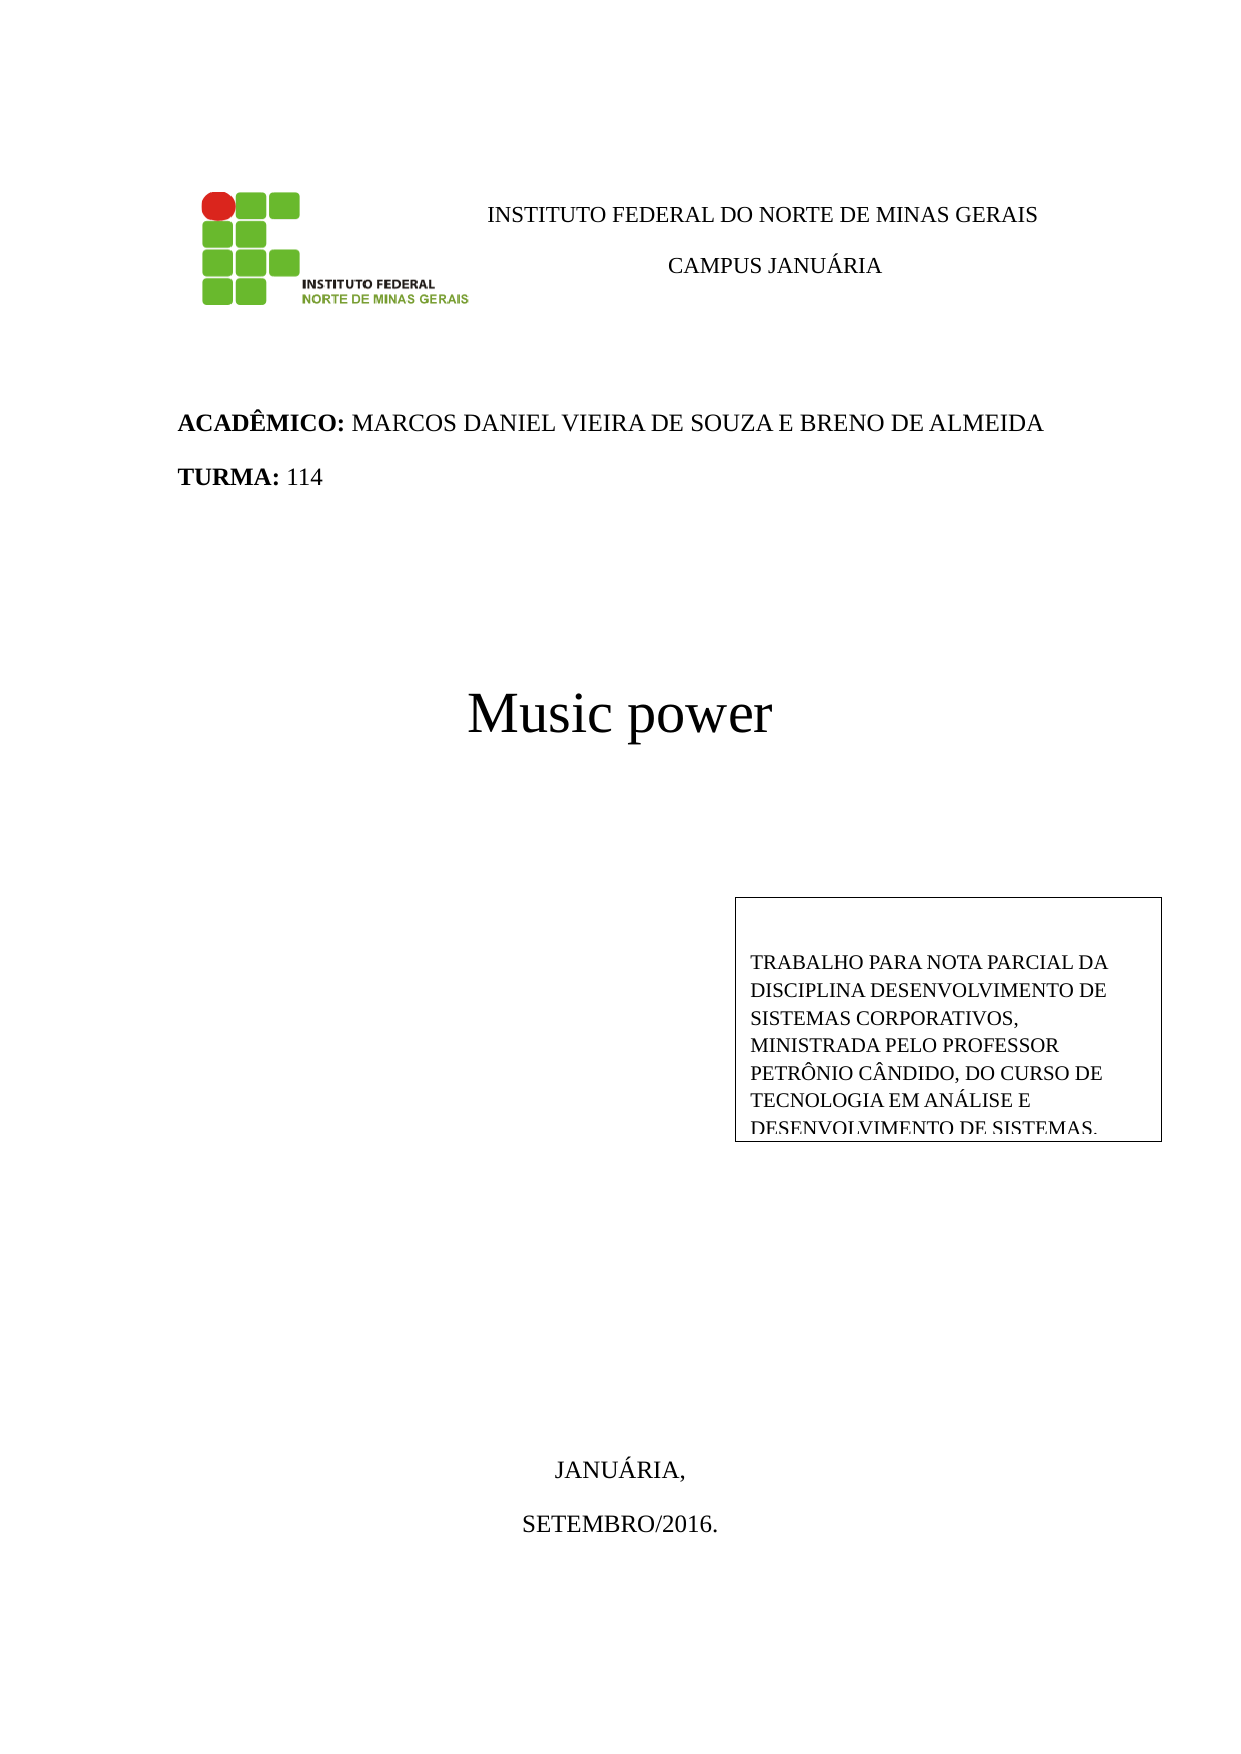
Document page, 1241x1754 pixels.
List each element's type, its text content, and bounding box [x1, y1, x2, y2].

text TRABALHO PARA NOTA PARCIAL DA DISCIPLINA DESENVOLVIMENTO DE SISTEMAS CORPORATIVOS, MINISTRADA PELO PROFESSOR PETRÔNIO CÂNDIDO, DO CURSO DE TECNOLOGIA EM ANÁLISE E DESENVOLVIMENTO DE SISTEMAS. [750, 950, 1147, 1133]
text SETEMBRO/2016. [177, 1509, 1063, 1538]
text TURMA: 114 [177, 462, 1063, 491]
picture [201, 192, 469, 307]
text JANUÁRIA, [177, 1455, 1063, 1484]
text Music power [177, 678, 1063, 745]
text ACADÊMICO: MARCOS DANIEL VIEIRA DE SOUZA E BRENO DE ALMEIDA [177, 408, 1063, 437]
text INSTITUTO FEDERAL DO NORTE DE MINAS GERAIS [469, 201, 1063, 228]
text [177, 252, 201, 279]
text CAMPUS JANUÁRIA [469, 252, 1063, 279]
